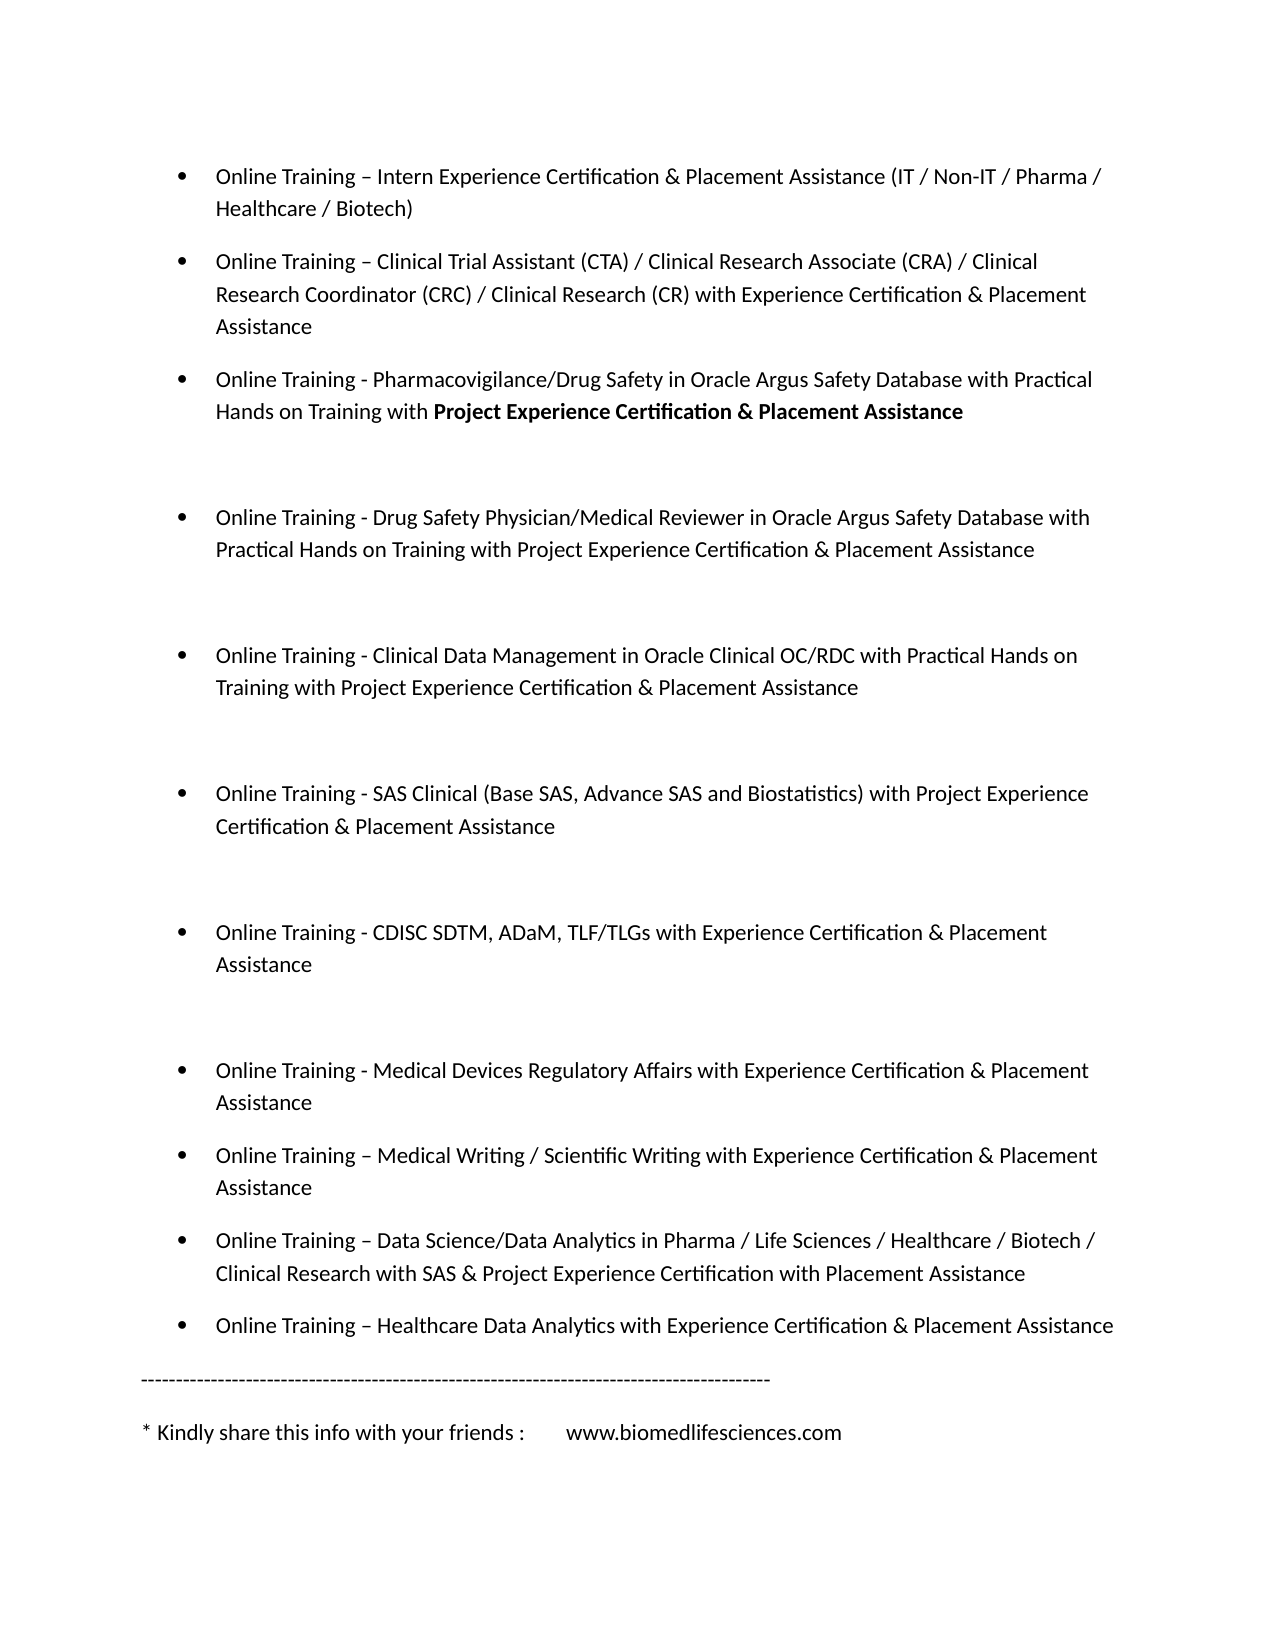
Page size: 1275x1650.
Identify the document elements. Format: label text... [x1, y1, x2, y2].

list Online Training – Healthcare Data Analytics with Experience Certification & Placement Assistance [178, 1312, 1125, 1340]
list Online Training – Medical Writing / Scientific Writing with Experience Certification & Placement Assistance [178, 1141, 1125, 1201]
list Online Training - Clinical Data Management in Oracle Clinical OC/RDC with Practical Hands on Training with Project Experience Certification & Placement Assistance [178, 641, 1125, 702]
list Online Training - CDISC SDTM, ADaM, TLF/TLGs with Experience Certification & Placement Assistance [178, 918, 1125, 978]
list Online Training - SAS Clinical (Base SAS, Advance SAS and Biostatistics) with Project Experience Certification & Placement Assistance [178, 779, 1125, 840]
list Online Training - Pharmacovigilance/Drug Safety in Oracle Argus Safety Database with Practical Hands on Training with Project Experience Certification & Placement Assistance [178, 365, 1125, 425]
list Online Training – Clinical Trial Assistant (CTA) / Clinical Research Associate (CRA) / Clinical Research Coordinator (CRC) / Clinical Research (CR) with Experience Certification & Placement Assistance [178, 247, 1125, 340]
list Online Training - Drug Safety Physician/Medical Reviewer in Oracle Argus Safety Database with Practical Hands on Training with Project Experience Certification & Placement Assistance [178, 503, 1125, 563]
list Online Training – Data Science/Data Analytics in Pharma / Life Sciences / Healthcare / Biotech / Clinical Research with SAS & Project Experience Certification with Placement Assistance [178, 1226, 1125, 1287]
text * Kindly share this info with your friends : www.biomedlifesciences.com [141, 1418, 1125, 1446]
text ------------------------------------------------------------------------------------------ [141, 1365, 1125, 1393]
list Online Training – Intern Experience Certification & Placement Assistance (IT / Non-IT / Pharma / Healthcare / Biotech) [178, 162, 1125, 222]
list Online Training - Medical Devices Regulatory Affairs with Experience Certification & Placement Assistance [178, 1056, 1125, 1116]
